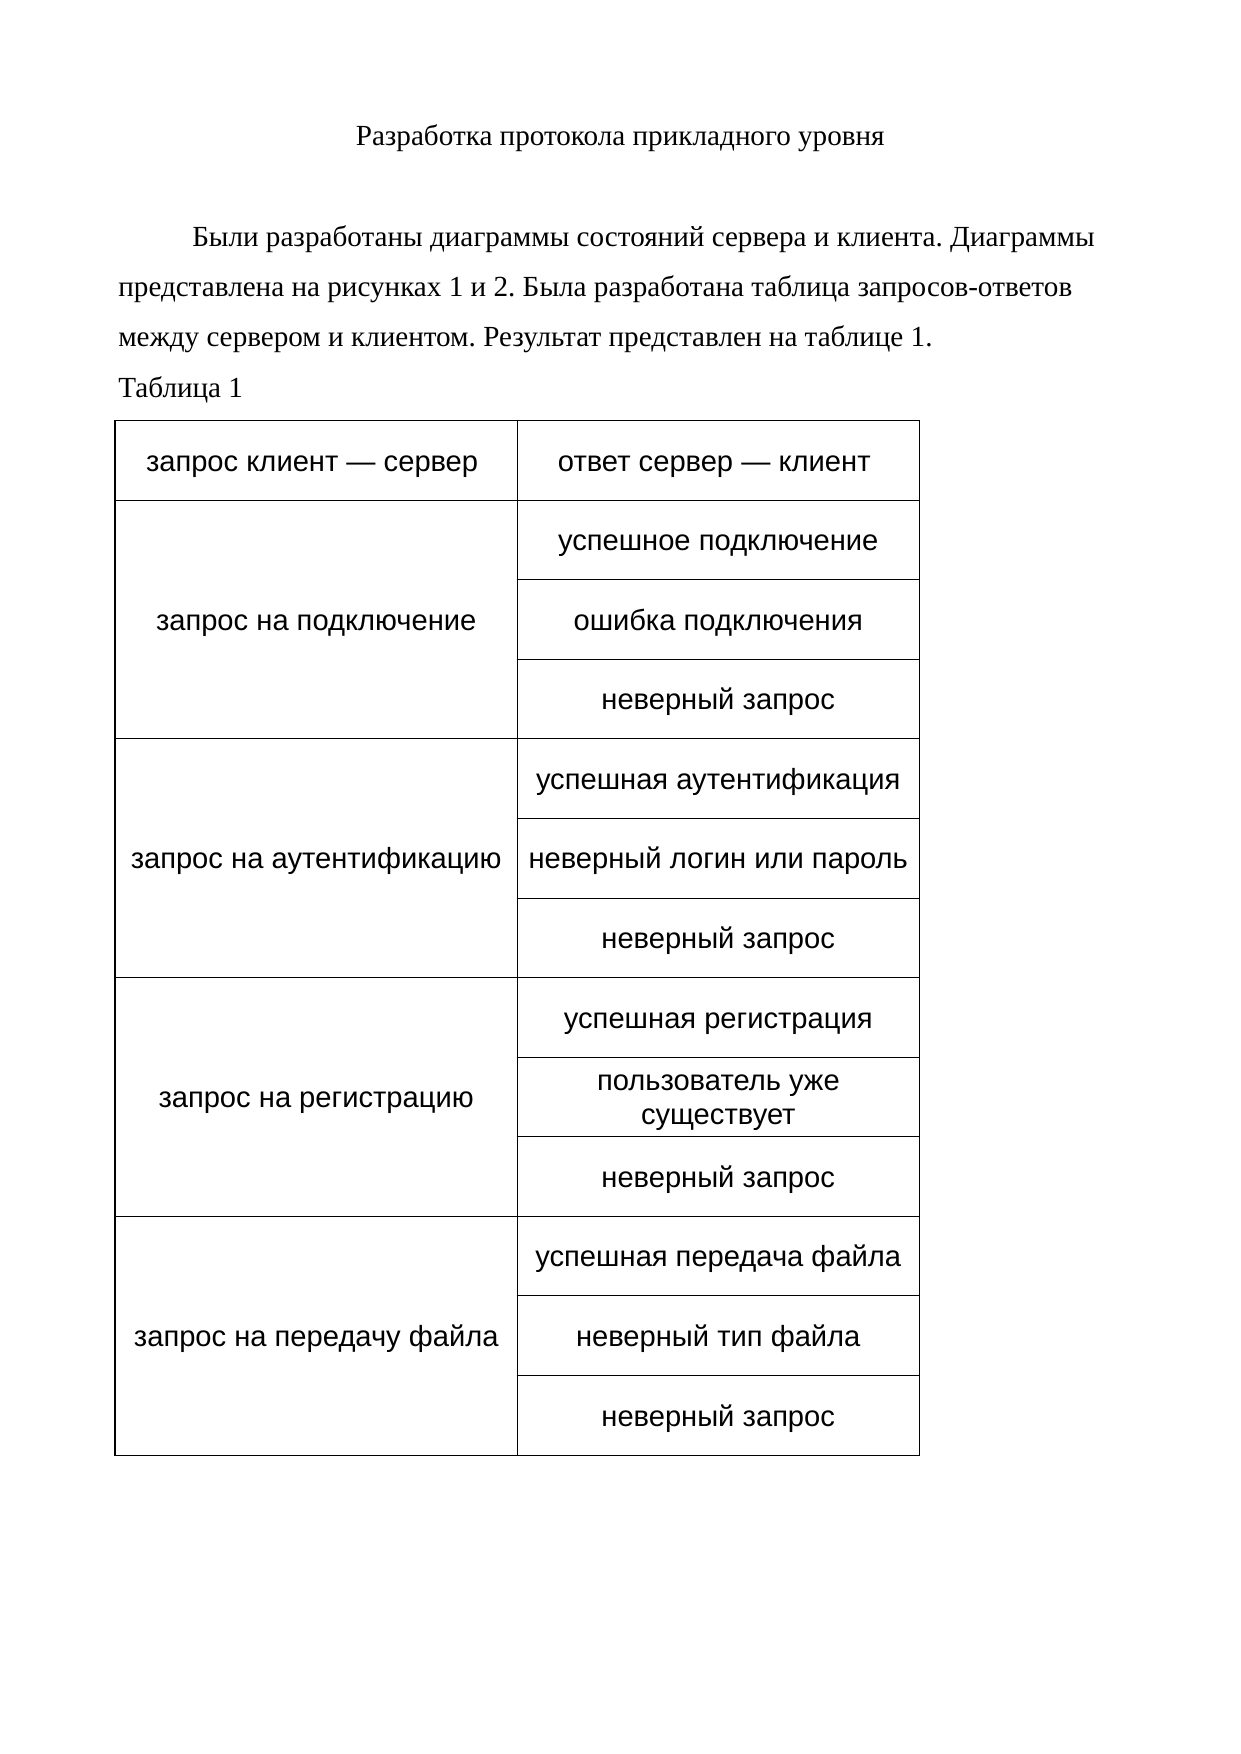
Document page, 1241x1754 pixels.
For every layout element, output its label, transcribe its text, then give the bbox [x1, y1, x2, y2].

table_header ответ сервер — клиент [518, 421, 919, 499]
table_cell неверный запрос [518, 1137, 919, 1216]
table_cell запрос на передачу файла [116, 1217, 517, 1454]
table_cell успешная передача файла [518, 1217, 919, 1295]
table_cell ошибка подключения [518, 580, 919, 659]
table_cell неверный запрос [518, 1376, 919, 1454]
table_cell успешная аутентификация [518, 739, 919, 818]
table_cell пользователь уже существует [518, 1058, 919, 1136]
table_cell запрос на подключение [116, 501, 517, 738]
table_cell неверный тип файла [518, 1296, 919, 1375]
text Разработка протокола прикладного уровня [118, 118, 1122, 152]
table_cell запрос на регистрацию [116, 978, 517, 1216]
table_header запрос клиент — сервер [116, 421, 517, 499]
table_cell успешное подключение [518, 501, 919, 579]
text Таблица 1 [118, 370, 1122, 403]
text Были разработаны диаграммы состояний сервера и клиента. Диаграммы представлена на рисунках 1 и 2. Была разработана таблица запросов-ответов между сервером и клиентом. Результат представлен на таблице 1. [118, 219, 1122, 353]
table_cell успешная регистрация [518, 978, 919, 1057]
table_cell неверный запрос [518, 660, 919, 738]
table_cell неверный логин или пароль [518, 819, 919, 897]
table_cell неверный запрос [518, 899, 919, 977]
table_cell запрос на аутентификацию [116, 739, 517, 977]
